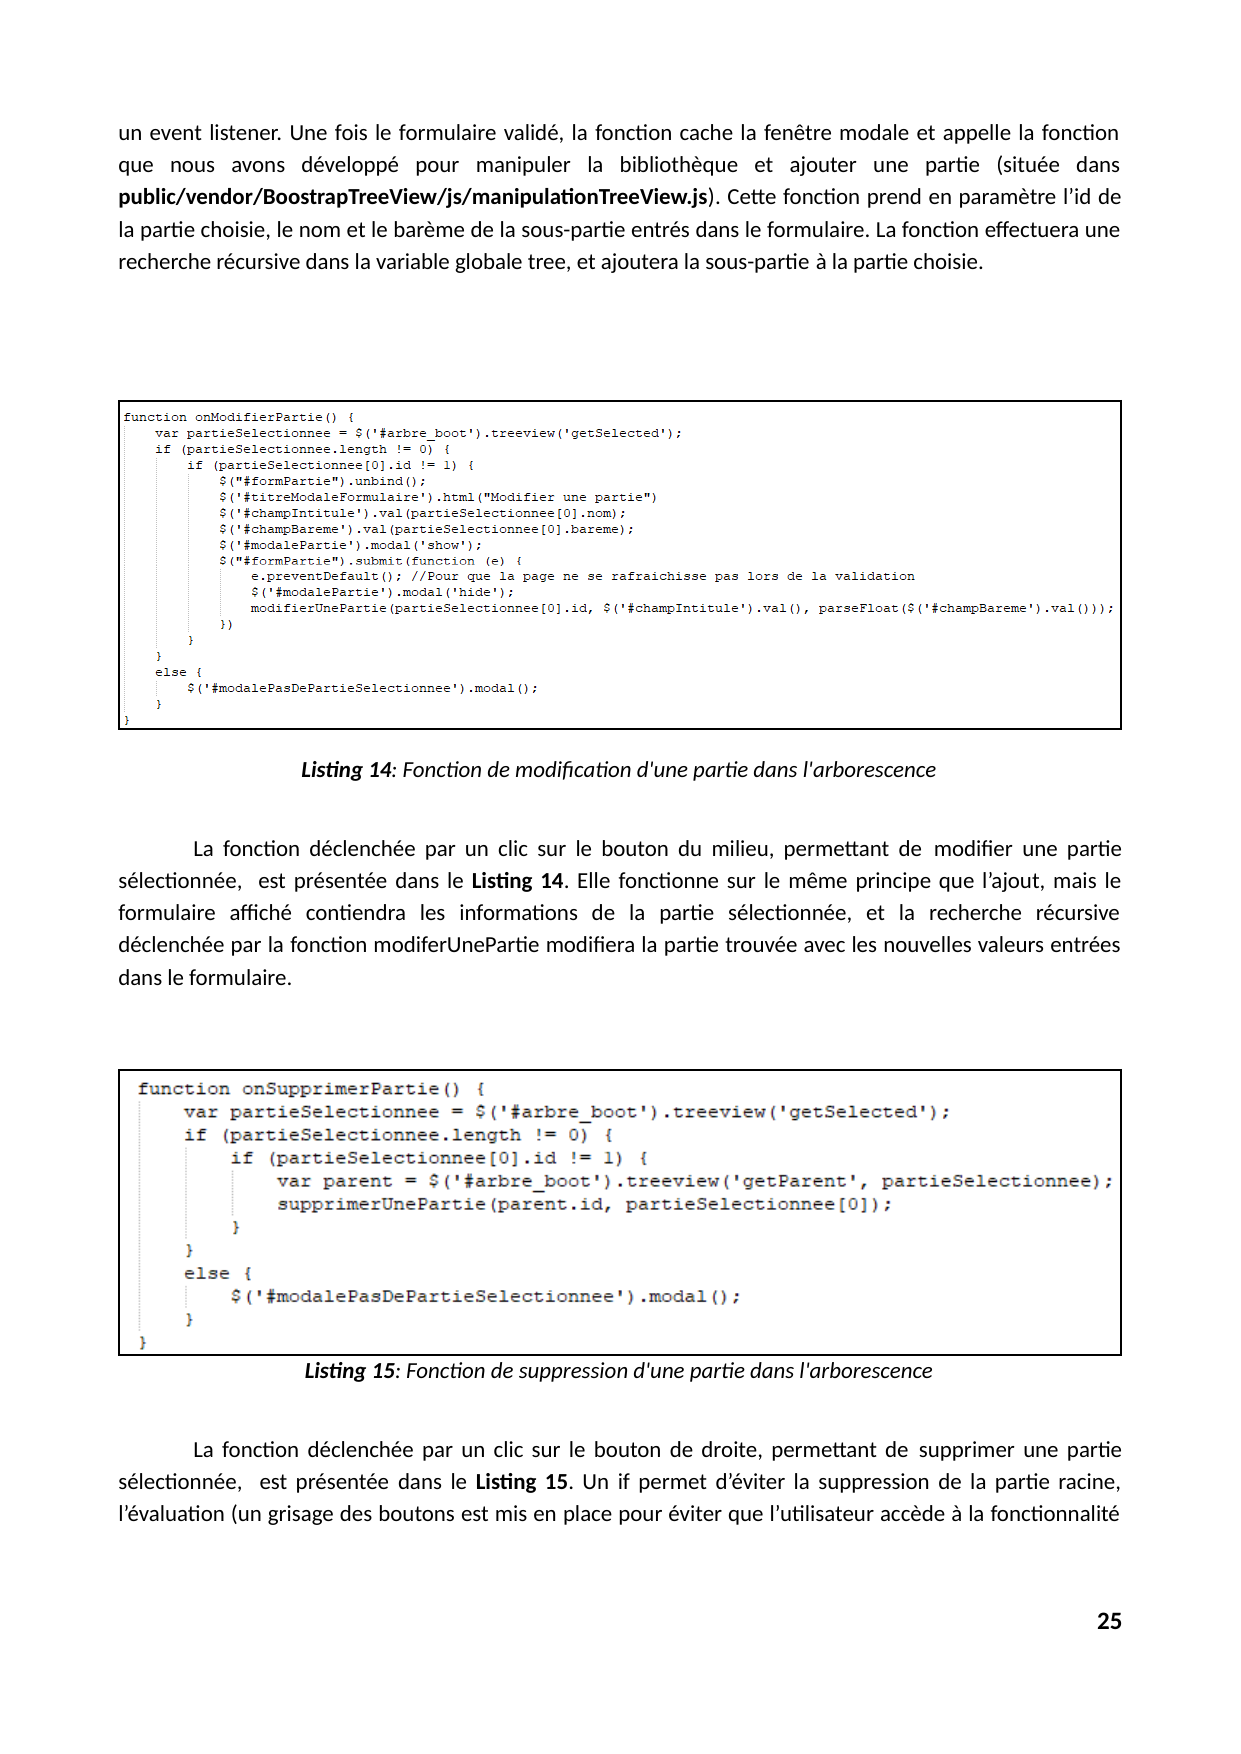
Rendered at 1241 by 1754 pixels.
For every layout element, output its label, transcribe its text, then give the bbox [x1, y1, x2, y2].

picture [120, 402, 1120, 728]
text La fonction déclenchée par un clic sur le bouton de droite, permettant de supprimer une partie sélectionnée, est présentée dans le Listing 15. Un if permet d’éviter la suppression de la partie racine, l’évaluation (un grisage des boutons est mis en place pour éviter que l’utilisateur accède à la fonctionnalité [118, 1435, 1122, 1527]
text La fonction déclenchée par un clic sur le bouton du milieu, permettant de modifier une partie sélectionnée, est présentée dans le Listing 14. Elle fonctionne sur le même principe que l’ajout, mais le formulaire affiché contiendra les informations de la partie sélectionnée, et la recherche récursive déclenchée par la fonction modiferUnePartie modifiera la partie trouvée avec les nouvelles valeurs entrées dans le formulaire. [118, 834, 1122, 991]
list Listing 14: Fonction de modification d'une partie dans l'arborescence [90, 755, 1150, 783]
list Listing 15: Fonction de suppression d'une partie dans l'arborescence [118, 1356, 1122, 1384]
text un event listener. Une fois le formulaire validé, la fonction cache la fenêtre modale et appelle la fonction que nous avons développé pour manipuler la bibliothèque et ajouter une partie (située dans public/vendor/BoostrapTreeView/js/manipulationTreeView.js). Cette fonction prend en paramètre l’id de la partie choisie, le nom et le barème de la sous-partie entrés dans le formulaire. La fonction effectuera une recherche récursive dans la variable globale tree, et ajoutera la sous-partie à la partie choisie. [118, 118, 1122, 275]
picture [120, 1071, 1120, 1354]
